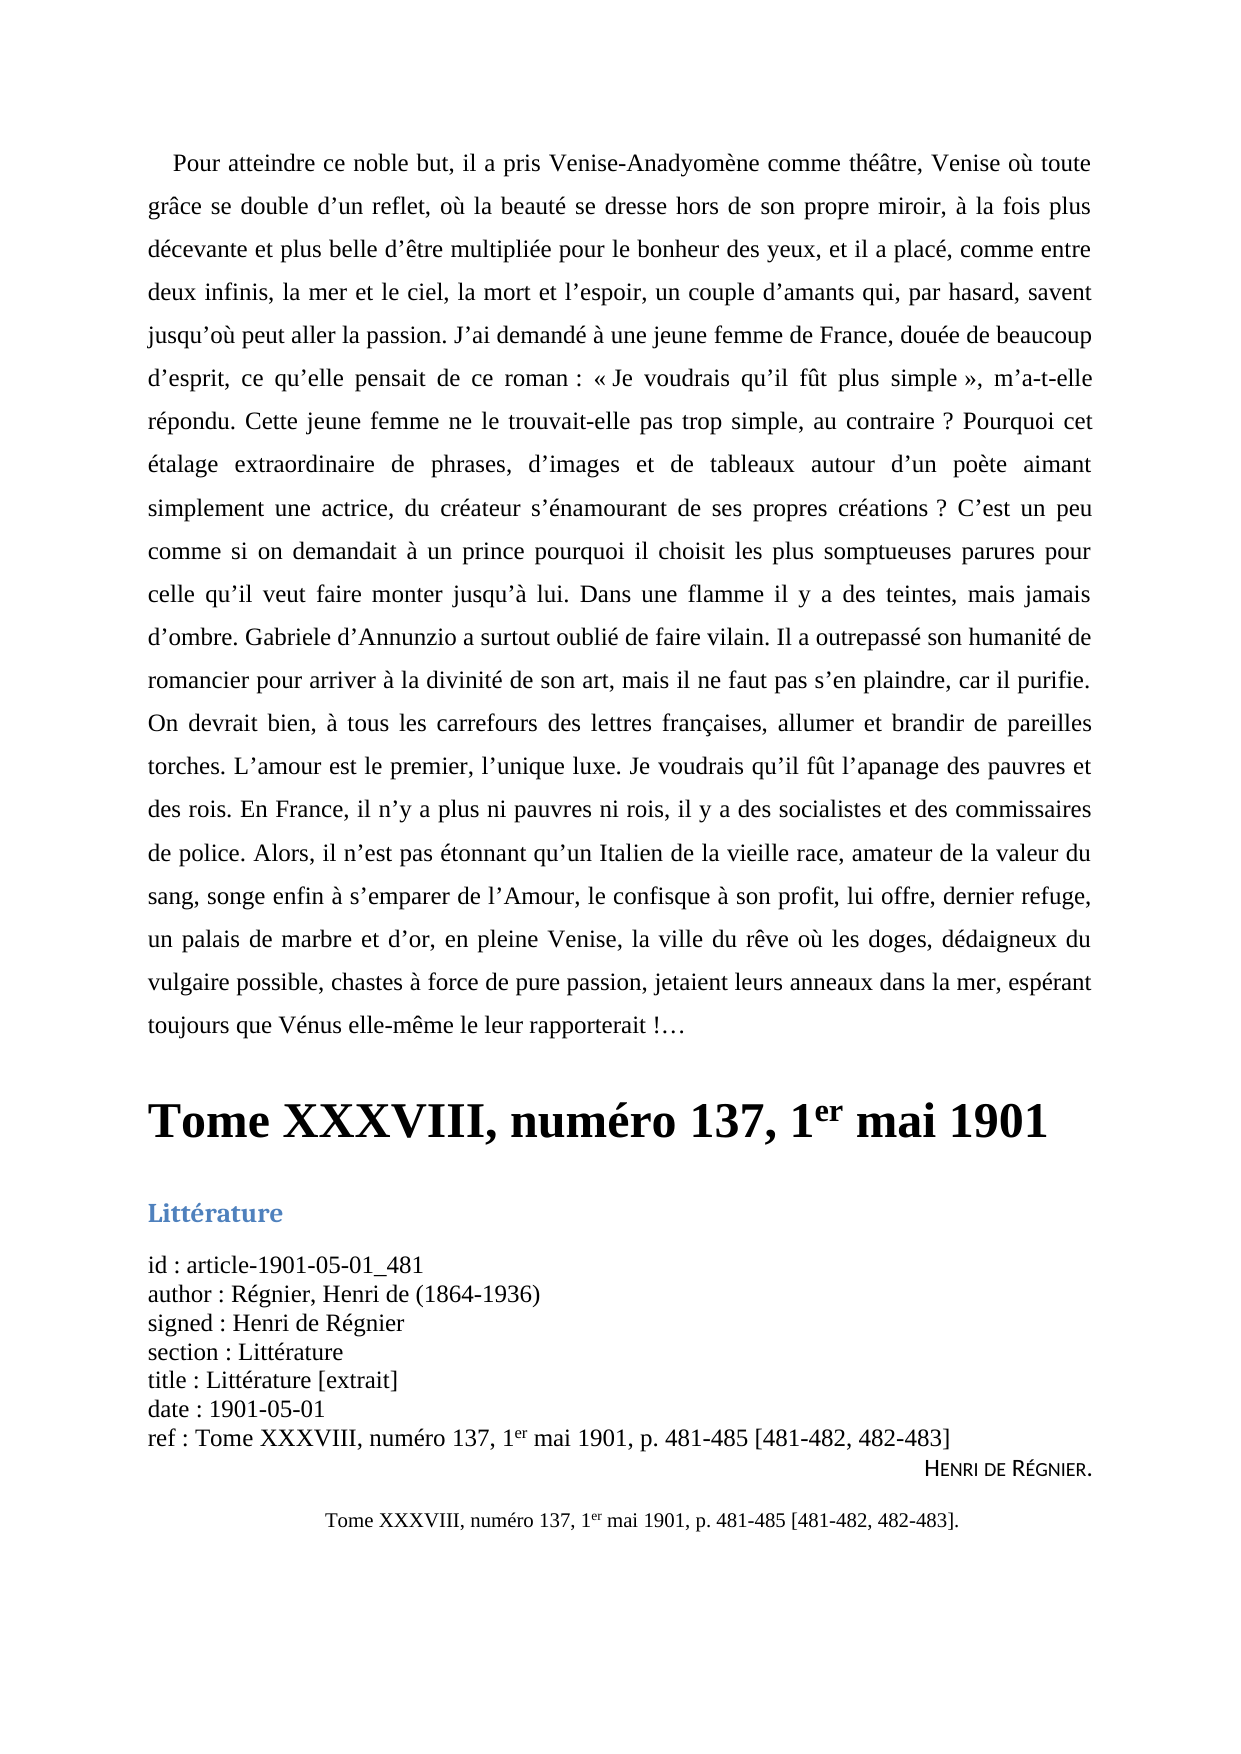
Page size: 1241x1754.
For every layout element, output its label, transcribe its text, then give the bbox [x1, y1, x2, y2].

text ref : Tome XXXVIII, numéro 137, 1er mai 1901, p. 481-485 [481-482, 482-483] [148, 1423, 1093, 1452]
text date : 1901-05-01 [148, 1394, 1093, 1423]
text author : Régnier, Henri de (1864-1936) [148, 1279, 1093, 1308]
text signed : Henri de Régnier [148, 1308, 1093, 1337]
text Henri de Régnier. [148, 1452, 1093, 1482]
text title : Littérature [extrait] [148, 1366, 1093, 1394]
text Tome XXXVIII, numéro 137, 1er mai 1901, p. 481-485 [481-482, 482-483]. [325, 1508, 1093, 1532]
subtitle Tome XXXVIII, numéro 137, 1er mai 1901 [148, 1091, 1093, 1148]
text id : article-1901-05-01_481 [148, 1251, 1093, 1279]
subtitle Littérature [148, 1198, 1093, 1230]
text section : Littérature [148, 1337, 1093, 1366]
text Pour atteindre ce noble but, il a pris Venise-Anadyomène comme théâtre, Venise où toute grâce se double d’un reflet, où la beauté se dresse hors de son propre miroir, à la fois plus décevante et plus belle d’être multipliée pour le bonheur des yeux, et il a placé, comme entre deux infinis, la mer et le ciel, la mort et l’espoir, un couple d’amants qui, par hasard, savent jusqu’où peut aller la passion. J’ai demandé à une jeune femme de France, douée de beaucoup d’esprit, ce qu’elle pensait de ce roman : « Je voudrais qu’il fût plus simple », m’a-t-elle répondu. Cette jeune femme ne le trouvait-elle pas trop simple, au contraire ? Pourquoi cet étalage extraordinaire de phrases, d’images et de tableaux autour d’un poète aimant simplement une actrice, du créateur s’énamourant de ses propres créations ? C’est un peu comme si on demandait à un prince pourquoi il choisit les plus somptueuses parures pour celle qu’il veut faire monter jusqu’à lui. Dans une flamme il y a des teintes, mais jamais d’ombre. Gabriele d’Annunzio a surtout oublié de faire vilain. Il a outrepassé son humanité de romancier pour arriver à la divinité de son art, mais il ne faut pas s’en plaindre, car il purifie. On devrait bien, à tous les carrefours des lettres françaises, allumer et brandir de pareilles torches. L’amour est le premier, l’unique luxe. Je voudrais qu’il fût l’apanage des pauvres et des rois. En France, il n’y a plus ni pauvres ni rois, il y a des socialistes et des commissaires de police. Alors, il n’est pas étonnant qu’un Italien de la vieille race, amateur de la valeur du sang, songe enfin à s’emparer de l’Amour, le confisque à son profit, lui offre, dernier refuge, un palais de marbre et d’or, en pleine Venise, la ville du rêve où les doges, dédaigneux du vulgaire possible, chastes à force de pure passion, jetaient leurs anneaux dans la mer, espérant toujours que Vénus elle-même le leur rapporterait !… [148, 148, 1093, 1039]
